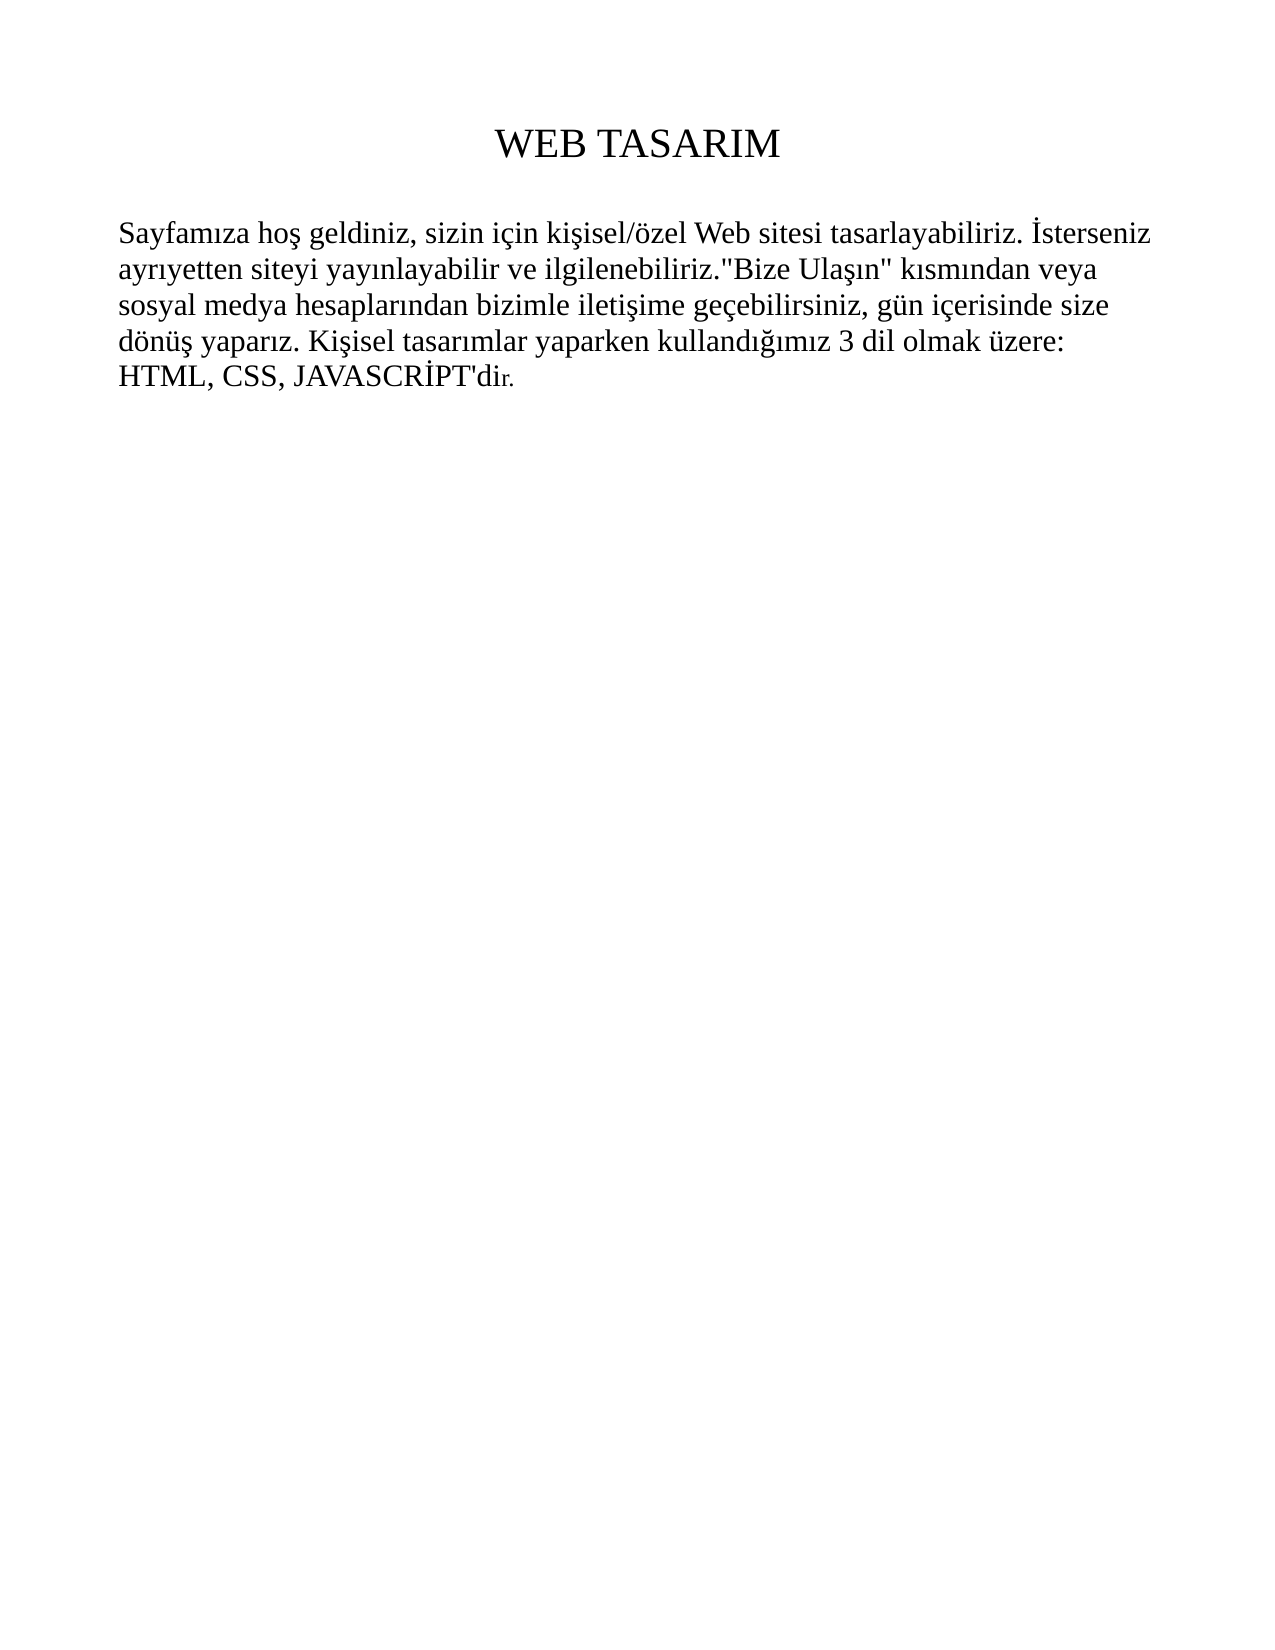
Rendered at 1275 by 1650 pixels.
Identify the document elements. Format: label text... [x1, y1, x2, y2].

text WEB TASARIM [118, 118, 1157, 166]
text Sayfamıza hoş geldiniz, sizin için kişisel/özel Web sitesi tasarlayabiliriz. İsterseniz ayrıyetten siteyi yayınlayabilir ve ilgilenebiliriz."Bize Ulaşın" kısmından veya sosyal medya hesaplarından bizimle iletişime geçebilirsiniz, gün içerisinde size dönüş yaparız. Kişisel tasarımlar yaparken kullandığımız 3 dil olmak üzere: HTML, CSS, JAVASCRİPT'dir. [118, 214, 1157, 394]
